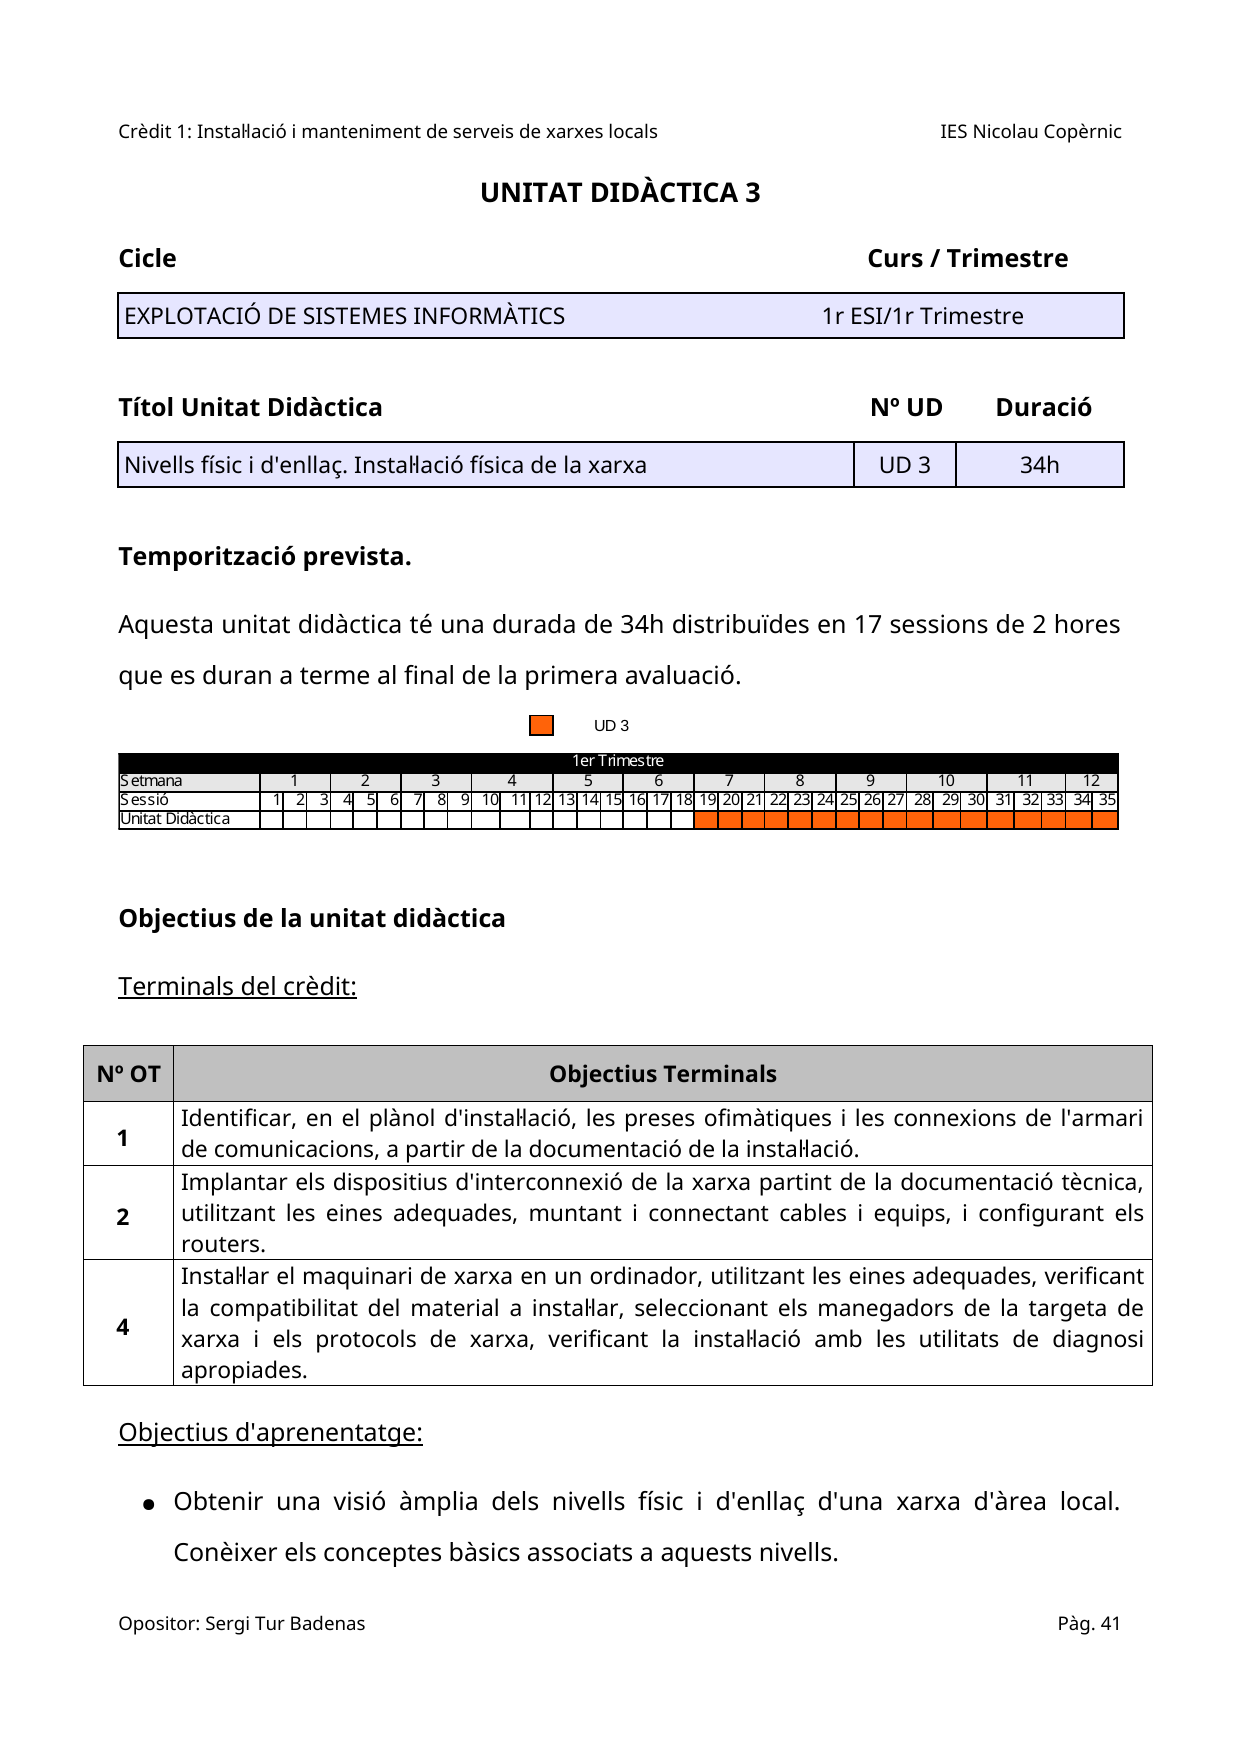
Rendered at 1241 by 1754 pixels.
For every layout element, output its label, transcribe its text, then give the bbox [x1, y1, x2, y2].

text Temporització prevista. [118, 539, 1122, 573]
table_cell Identificar, en el plànol d'instal·lació, les preses ofimàtiques i les connexions de l'armari de comunicacions, a partir de la documentació de la instal·lació. [174, 1102, 1152, 1164]
text Cicle Curs / Trimestre [118, 241, 1122, 275]
table_header 34h [957, 443, 1123, 486]
text Objectius de la unitat didàctica [118, 900, 1122, 934]
table_cell 4 [84, 1260, 173, 1385]
table_cell Implantar els dispositius d'interconnexió de la xarxa partint de la documentació tècnica, utilitzant les eines adequades, muntant i connectant cables i equips, i configurant els routers. [174, 1166, 1152, 1259]
table_cell 2 [84, 1166, 173, 1259]
table_header Nivells físic i d'enllaç. Instal·lació física de la xarxa [119, 443, 853, 486]
table_cell Instal·lar el maquinari de xarxa en un ordinador, utilitzant les eines adequades, verificant la compatibilitat del material a instal·lar, seleccionant els manegadors de la targeta de xarxa i els protocols de xarxa, verificant la instal·lació amb les utilitats de diagnosi apropiades. [174, 1260, 1152, 1385]
table_header UD 3 [855, 443, 955, 486]
table_header EXPLOTACIÓ DE SISTEMES INFORMÀTICS 1r ESI/1r Trimestre [119, 294, 1123, 337]
table_header Objectius Terminals [174, 1046, 1152, 1101]
table_cell 1 [84, 1102, 173, 1164]
text Títol Unitat Didàctica Nº UD Duració [118, 390, 1122, 424]
subtitle UNITAT DIDÀCTICA 3 [118, 173, 1122, 210]
list Obtenir una visió àmplia dels nivells físic i d'enllaç d'una xarxa d'àrea local. Conèixer els conceptes bàsics associats a aquests nivells. [141, 1483, 1122, 1568]
text Terminals del crèdit: [118, 968, 1122, 1002]
text Objectius d'aprenentatge: [118, 1415, 1122, 1449]
table_header Nº OT [84, 1046, 173, 1101]
text Aquesta unitat didàctica té una durada de 34h distribuïdes en 17 sessions de 2 hores que es duran a terme al final de la primera avaluació. [118, 607, 1122, 692]
